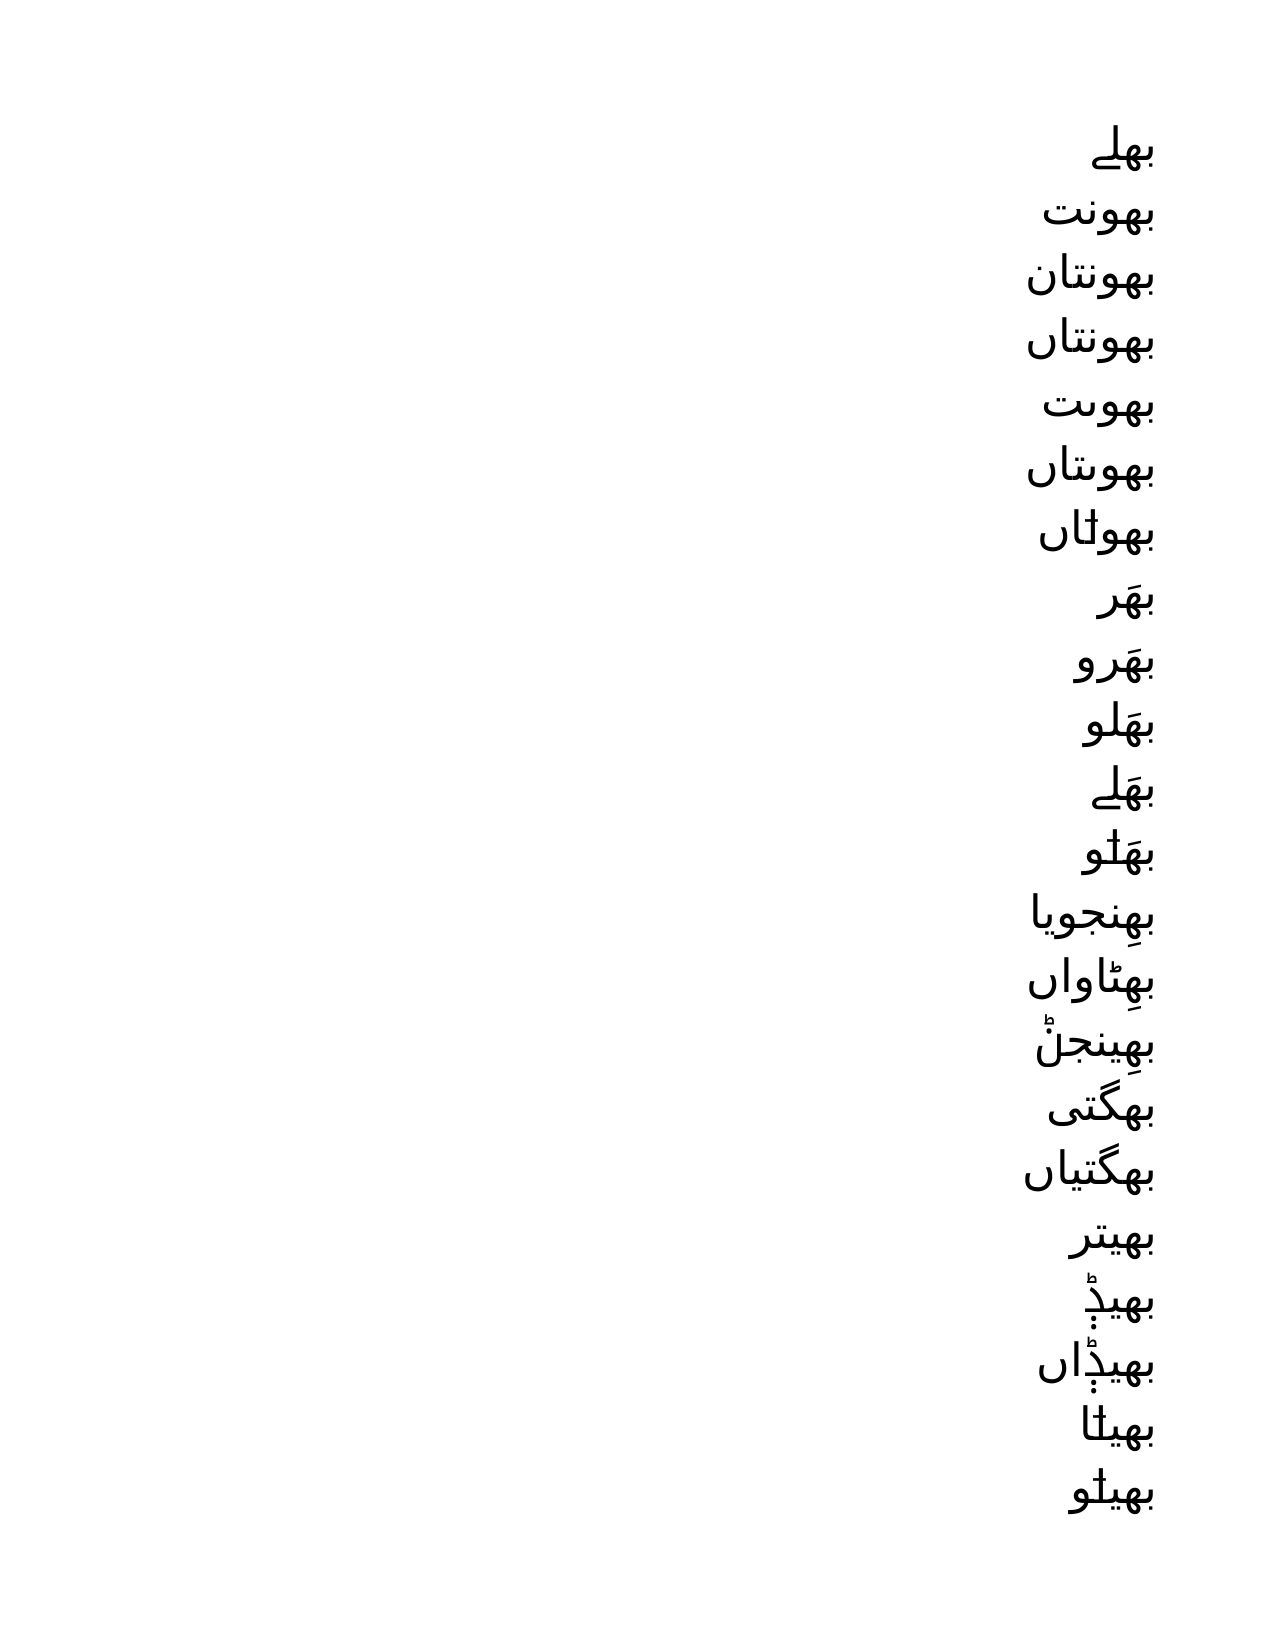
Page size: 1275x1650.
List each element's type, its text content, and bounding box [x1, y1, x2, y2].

text بھیݙاں [118, 1333, 1157, 1387]
text بھوںت [118, 374, 1157, 427]
text بھَلو [118, 694, 1157, 747]
text بھوݪاں [118, 502, 1157, 555]
text بھلے [118, 118, 1157, 171]
text بھیݪا [118, 1397, 1157, 1451]
text بھِنجویا [118, 886, 1157, 939]
text بھوںتاں [118, 438, 1157, 491]
text بھیݙ [118, 1269, 1157, 1323]
text بھَلے [118, 758, 1157, 811]
text بھَرو [118, 630, 1157, 683]
text بھگتی [118, 1077, 1157, 1131]
text بھَݪو [118, 822, 1157, 875]
text بھونت [118, 182, 1157, 235]
text بھیݪو [118, 1461, 1157, 1514]
text بھِینجݨ [118, 1013, 1157, 1067]
text بھونتان [118, 246, 1157, 299]
text بھگتیاں [118, 1141, 1157, 1195]
text بھیتر [118, 1205, 1157, 1259]
text بھَر [118, 566, 1157, 619]
text بھِٹاواں [118, 949, 1157, 1003]
text بھونتاں [118, 310, 1157, 363]
